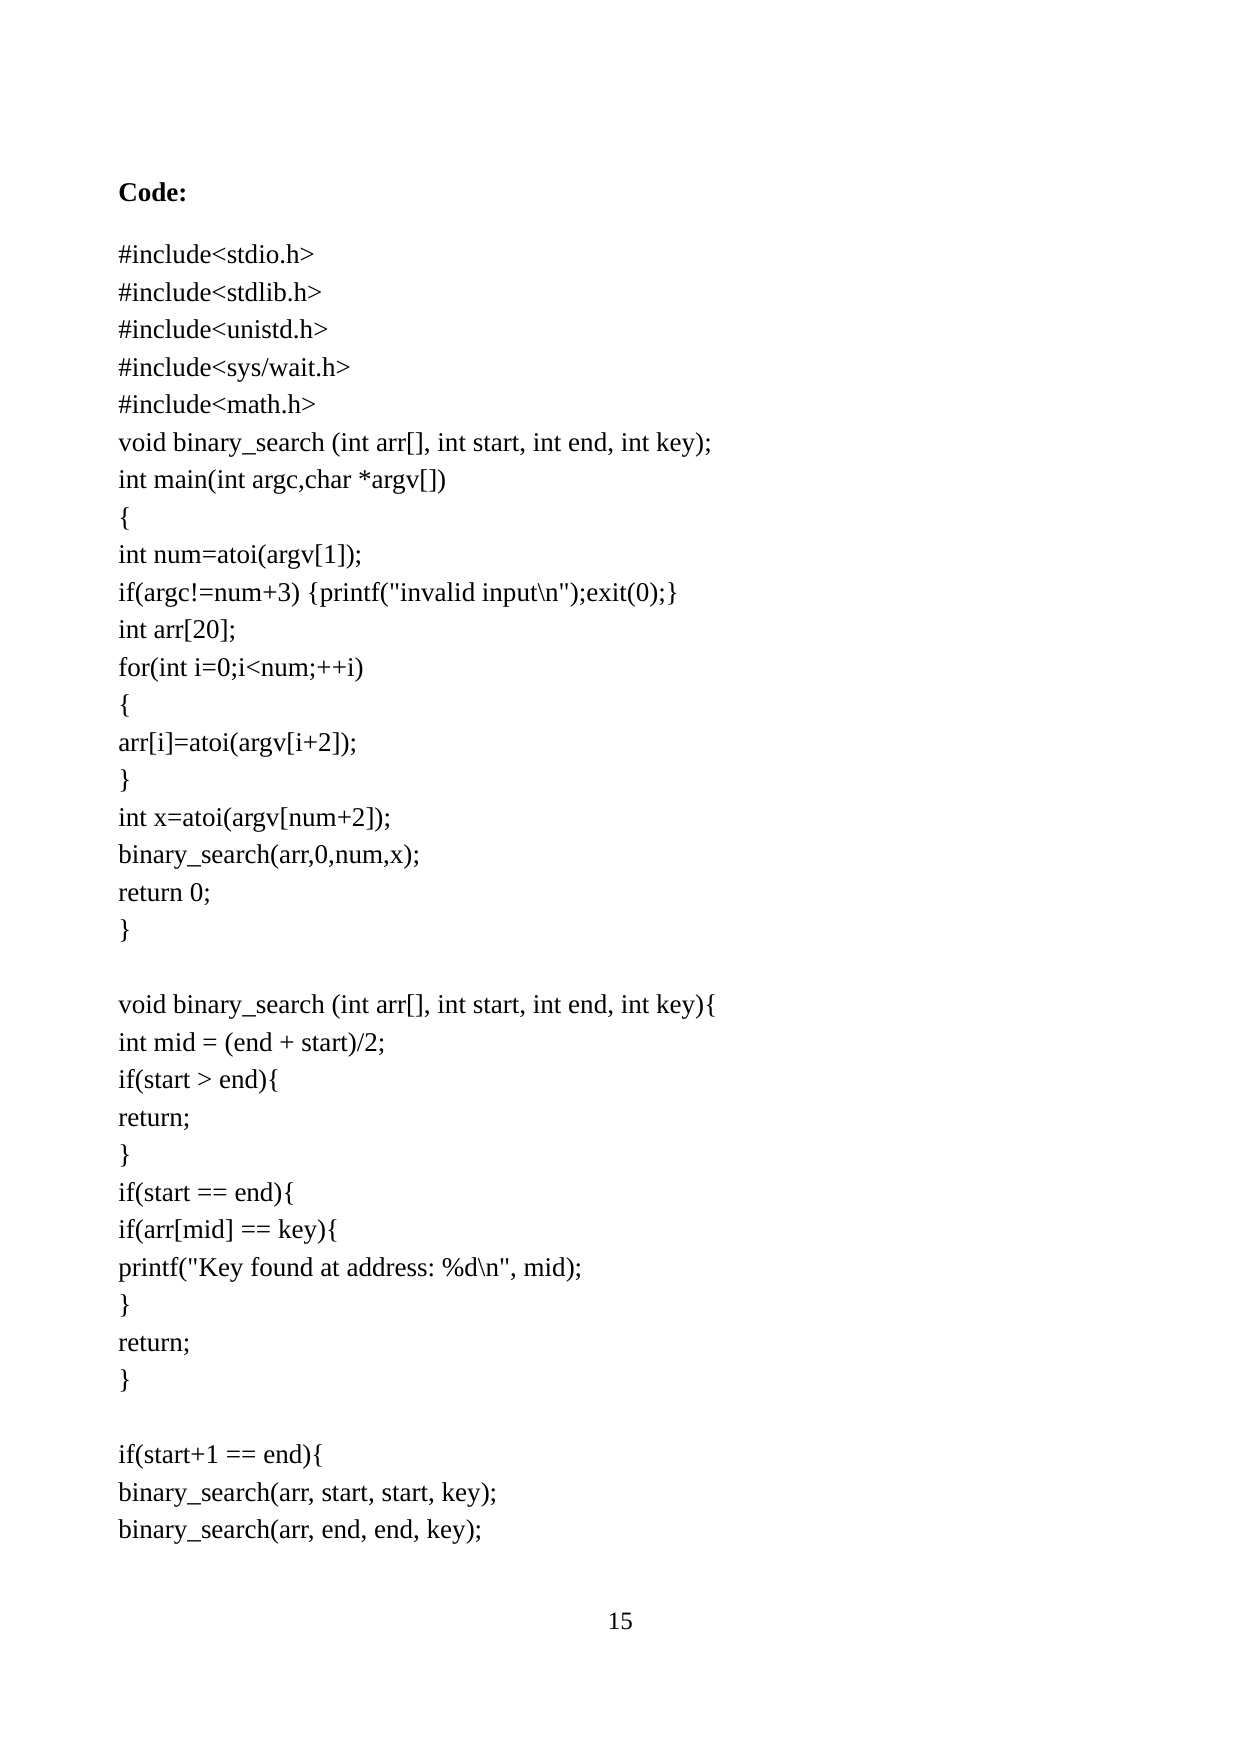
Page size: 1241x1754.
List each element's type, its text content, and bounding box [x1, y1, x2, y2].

text int main(int argc,char *argv[]) [118, 457, 1122, 495]
text int mid = (end + start)/2; [118, 1020, 1122, 1057]
text { [118, 495, 1122, 532]
text } [118, 757, 1122, 795]
text #include<math.h> [118, 382, 1122, 420]
text binary_search(arr, start, start, key); [118, 1470, 1122, 1507]
text if(arr[mid] == key){ [118, 1207, 1122, 1245]
text if(start == end){ [118, 1170, 1122, 1207]
text } [118, 1282, 1122, 1320]
text } [118, 1132, 1122, 1170]
text { [118, 682, 1122, 720]
text return; [118, 1320, 1122, 1357]
text binary_search(arr,0,num,x); [118, 832, 1122, 870]
text binary_search(arr, end, end, key); [118, 1507, 1122, 1545]
text #include<unistd.h> [118, 307, 1122, 345]
text for(int i=0;i<num;++i) [118, 645, 1122, 682]
text #include<stdlib.h> [118, 270, 1122, 307]
text int num=atoi(argv[1]); [118, 532, 1122, 570]
text } [118, 907, 1122, 945]
text printf("Key found at address: %d\n", mid); [118, 1245, 1122, 1282]
text } [118, 1357, 1122, 1395]
text if(start > end){ [118, 1057, 1122, 1095]
text int arr[20]; [118, 607, 1122, 645]
text void binary_search (int arr[], int start, int end, int key){ [118, 982, 1122, 1020]
text void binary_search (int arr[], int start, int end, int key); [118, 420, 1122, 457]
text #include<stdio.h> [118, 239, 1122, 270]
text int x=atoi(argv[num+2]); [118, 795, 1122, 832]
text #include<sys/wait.h> [118, 345, 1122, 382]
text if(argc!=num+3) {printf("invalid input\n");exit(0);} [118, 570, 1122, 607]
text Code: [118, 176, 1122, 207]
text if(start+1 == end){ [118, 1432, 1122, 1470]
text return 0; [118, 870, 1122, 907]
text return; [118, 1095, 1122, 1132]
text arr[i]=atoi(argv[i+2]); [118, 720, 1122, 757]
